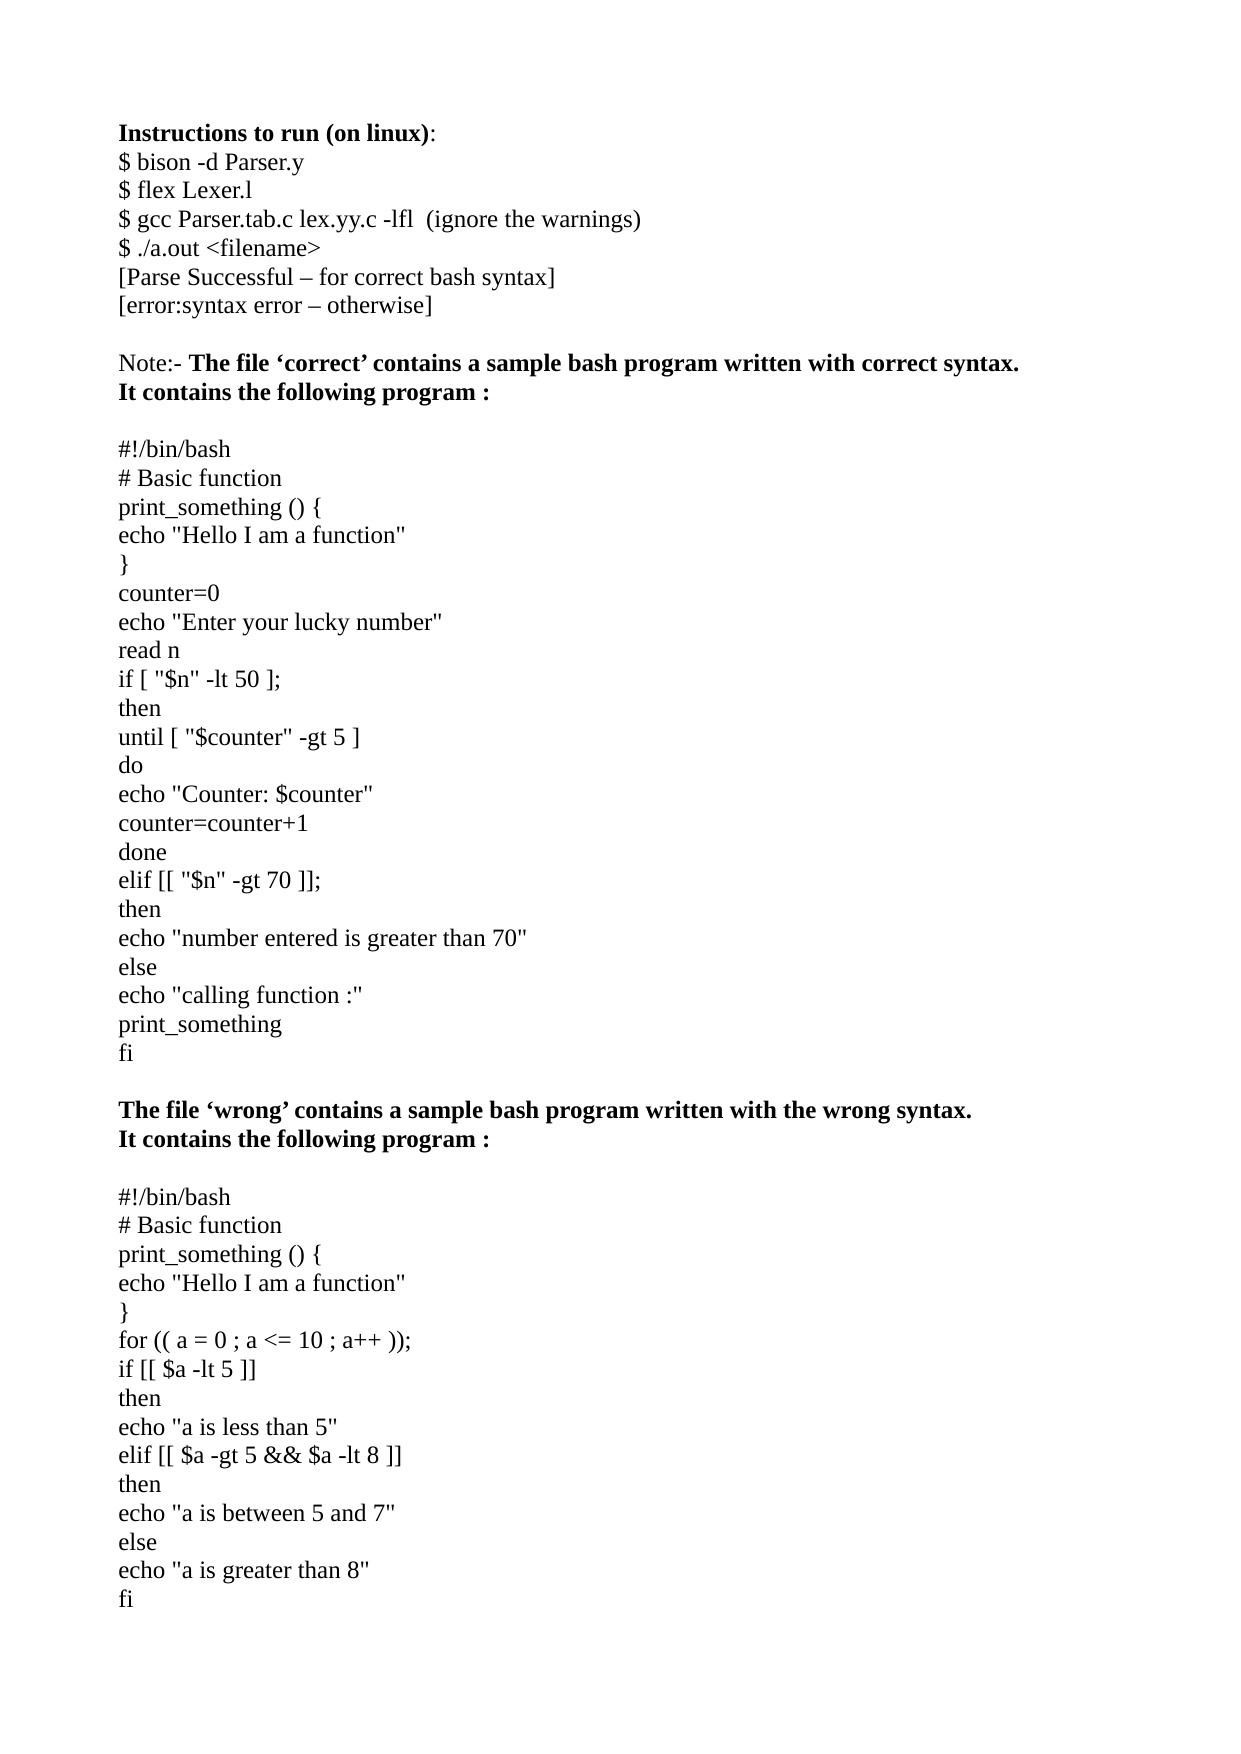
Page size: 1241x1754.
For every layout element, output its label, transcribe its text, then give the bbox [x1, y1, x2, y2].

text } [118, 549, 1122, 578]
text echo "Hello I am a function" [118, 521, 1122, 549]
text #!/bin/bash [118, 1182, 1122, 1211]
text Instructions to run (on linux): [118, 118, 1122, 147]
text counter=counter+1 [118, 808, 1122, 837]
text } [118, 1297, 1122, 1326]
text elif [[ "$n" -gt 70 ]]; [118, 866, 1122, 894]
text do [118, 751, 1122, 779]
text if [[ $a -lt 5 ]] [118, 1354, 1122, 1383]
text $ ./a.out <filename> [118, 233, 1122, 262]
text if [ "$n" -lt 50 ]; [118, 664, 1122, 693]
text counter=0 [118, 578, 1122, 607]
text elif [[ $a -gt 5 && $a -lt 8 ]] [118, 1441, 1122, 1469]
text echo "a is greater than 8" [118, 1556, 1122, 1584]
text print_something () { [118, 1239, 1122, 1268]
text fi [118, 1038, 1122, 1067]
text echo "Counter: $counter" [118, 779, 1122, 808]
text echo "number entered is greater than 70" [118, 923, 1122, 952]
text echo "a is between 5 and 7" [118, 1498, 1122, 1527]
text then [118, 1383, 1122, 1412]
text # Basic function [118, 463, 1122, 492]
text It contains the following program : [118, 377, 1122, 406]
text else [118, 952, 1122, 981]
text $ bison -d Parser.y [118, 147, 1122, 176]
text then [118, 894, 1122, 923]
text echo "Enter your lucky number" [118, 607, 1122, 636]
text echo "Hello I am a function" [118, 1268, 1122, 1297]
text The file ‘wrong’ contains a sample bash program written with the wrong syntax. [118, 1096, 1122, 1124]
text It contains the following program : [118, 1124, 1122, 1153]
text echo "a is less than 5" [118, 1412, 1122, 1441]
text Note:- The file ‘correct’ contains a sample bash program written with correct syntax. [118, 348, 1122, 377]
text [error:syntax error – otherwise] [118, 291, 1122, 319]
text read n [118, 636, 1122, 664]
text else [118, 1527, 1122, 1556]
text $ gcc Parser.tab.c lex.yy.c -lfl (ignore the warnings) [118, 204, 1122, 233]
text $ flex Lexer.l [118, 176, 1122, 204]
text echo "calling function :" [118, 981, 1122, 1009]
text then [118, 1469, 1122, 1498]
text # Basic function [118, 1211, 1122, 1239]
text until [ "$counter" -gt 5 ] [118, 722, 1122, 751]
text print_something () { [118, 492, 1122, 521]
text print_something [118, 1009, 1122, 1038]
text done [118, 837, 1122, 866]
text for (( a = 0 ; a <= 10 ; a++ )); [118, 1326, 1122, 1354]
text #!/bin/bash [118, 434, 1122, 463]
text fi [118, 1584, 1122, 1613]
text then [118, 693, 1122, 722]
text [Parse Successful – for correct bash syntax] [118, 262, 1122, 291]
